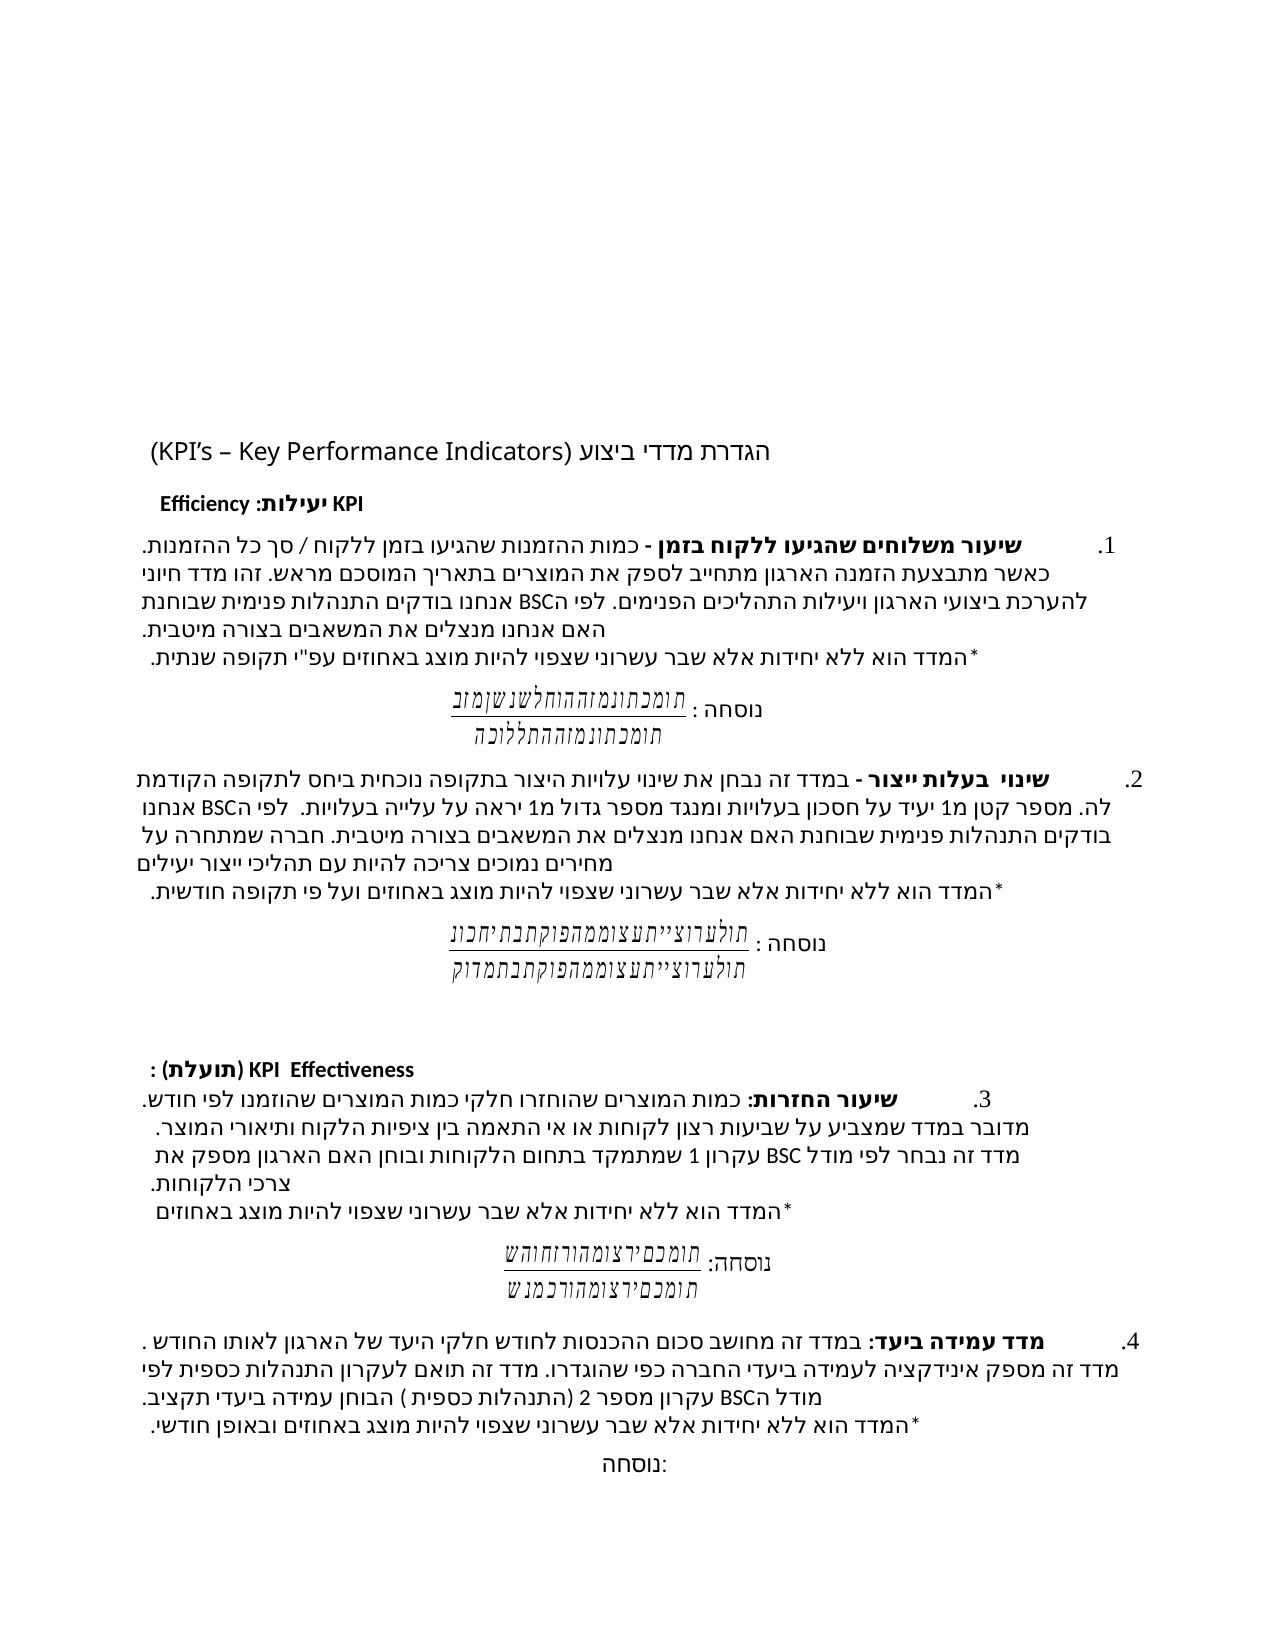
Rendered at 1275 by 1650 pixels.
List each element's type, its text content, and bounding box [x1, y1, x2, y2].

text הגדרת מדדי ביצוע (KPI’s – Key Performance Indicators) [150, 434, 1125, 468]
text *המדד הוא ללא יחידות אלא שבר עשרוני שצפוי להיות מוצג באחוזים עפ"י תקופה שנתית. [150, 643, 1063, 671]
list שיעור משלוחים שהגיעו ללקוח בזמן - כמות ההזמנות שהגיעו בזמן ללקוח / סך כל ההזמנות. כאשר מתבצעת הזמנה הארגון מתחייב לספק את המוצרים בתאריך המוסכם מראש. זהו מדד חיוני להערכת ביצועי הארגון ויעילות התהליכים הפנימים. לפי הBSC אנחנו בודקים התנהלות פנימית שבוחנת האם אנחנו מנצלים את המשאבים בצורה מיטבית. [136, 530, 1125, 643]
list שיעור החזרות: כמות המוצרים שהוחזרו חלקי כמות המוצרים שהוזמנו לפי חודש. [136, 1084, 1125, 1113]
text KPI יעילות: Efficiency [150, 489, 1125, 517]
list שינוי בעלות ייצור - במדד זה נבחן את שינוי עלויות היצור בתקופה נוכחית ביחס לתקופה הקודמת לה. מספר קטן מ1 יעיד על חסכון בעלויות ומנגד מספר גדול מ1 יראה על עלייה בעלויות. לפי הBSC אנחנו בודקים התנהלות פנימית שבוחנת האם אנחנו מנצלים את המשאבים בצורה מיטבית. חברה שמתחרה על מחירים נמוכים צריכה להיות עם תהליכי ייצור יעילים [136, 764, 1125, 877]
text מדובר במדד שמצביע על שביעות רצון לקוחות או אי התאמה בין ציפיות הלקוח ותיאורי המוצר. מדד זה נבחר לפי מודל BSC עקרון 1 שמתמקד בתחום הלקוחות ובוחן האם הארגון מספק את צרכי הלקוחות. [150, 1113, 1063, 1197]
text נוסחה: [150, 1451, 1125, 1478]
text נוסחה : [150, 917, 1125, 985]
text *המדד הוא ללא יחידות אלא שבר עשרוני שצפוי להיות מוצג באחוזים [150, 1197, 1063, 1225]
list מדד עמידה ביעד: במדד זה מחושב סכום ההכנסות לחודש חלקי היעד של הארגון לאותו החודש . מדד זה מספק אינידקציה לעמידה ביעדי החברה כפי שהוגדרו. מדד זה תואם לעקרון התנהלות כספית לפי מודל הBSC עקרון מספר 2 (התנהלות כספית ) הבוחן עמידה ביעדי תקציב. [136, 1326, 1125, 1411]
text נוסחה: [150, 1237, 1125, 1305]
text נוסחה : [150, 684, 1063, 751]
text KPI Effectiveness (תועלת) : [150, 1056, 1125, 1084]
text *המדד הוא ללא יחידות אלא שבר עשרוני שצפוי להיות מוצג באחוזים ועל פי תקופה חודשית. [150, 877, 1063, 905]
text *המדד הוא ללא יחידות אלא שבר עשרוני שצפוי להיות מוצג באחוזים ובאופן חודשי. [150, 1411, 1063, 1439]
